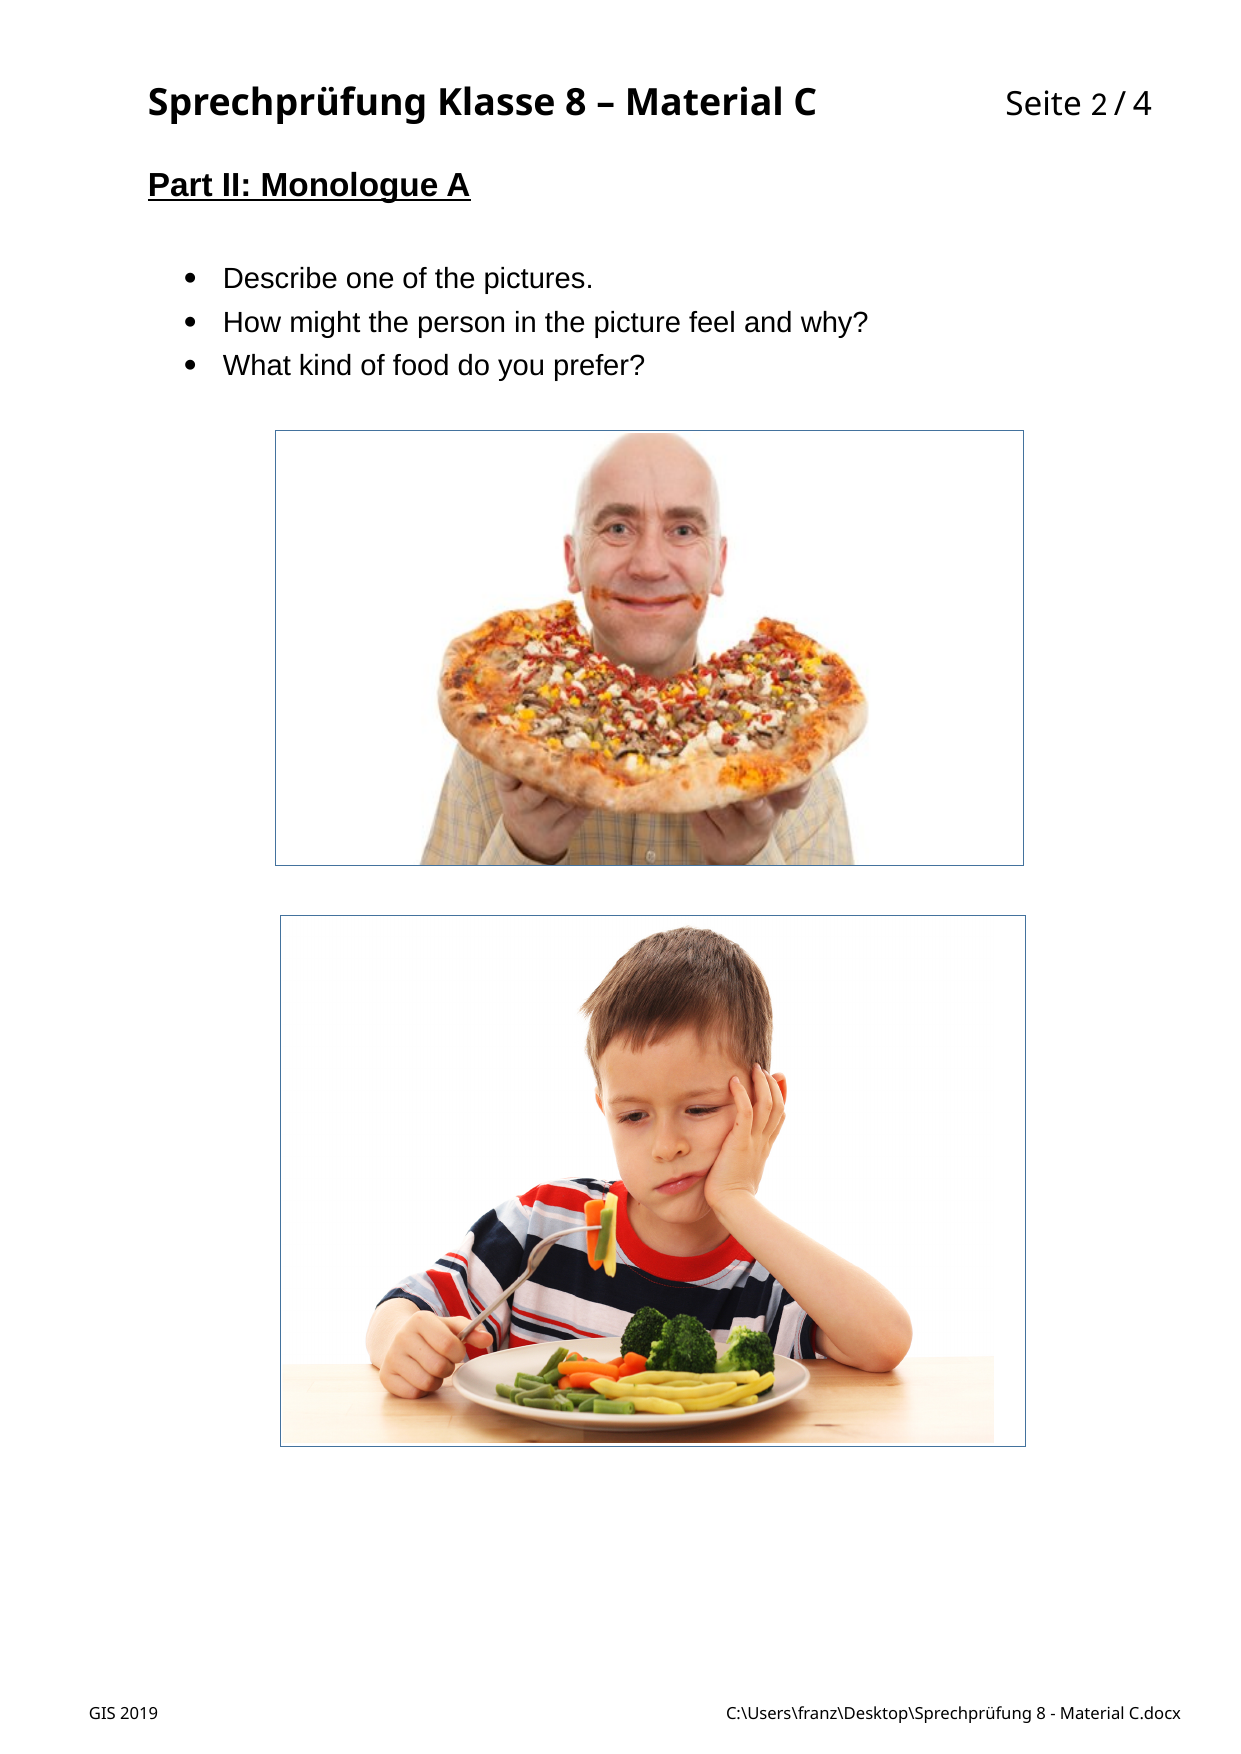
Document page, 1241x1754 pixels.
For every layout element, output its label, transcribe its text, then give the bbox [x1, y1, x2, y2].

list What kind of food do you prefer? [185, 348, 1152, 382]
picture [282, 916, 994, 1443]
list Describe one of the pictures. [185, 261, 1152, 294]
text Part II: Monologue A [148, 166, 1152, 204]
list How might the person in the picture feel and why? [185, 304, 1152, 338]
picture [279, 433, 1020, 865]
